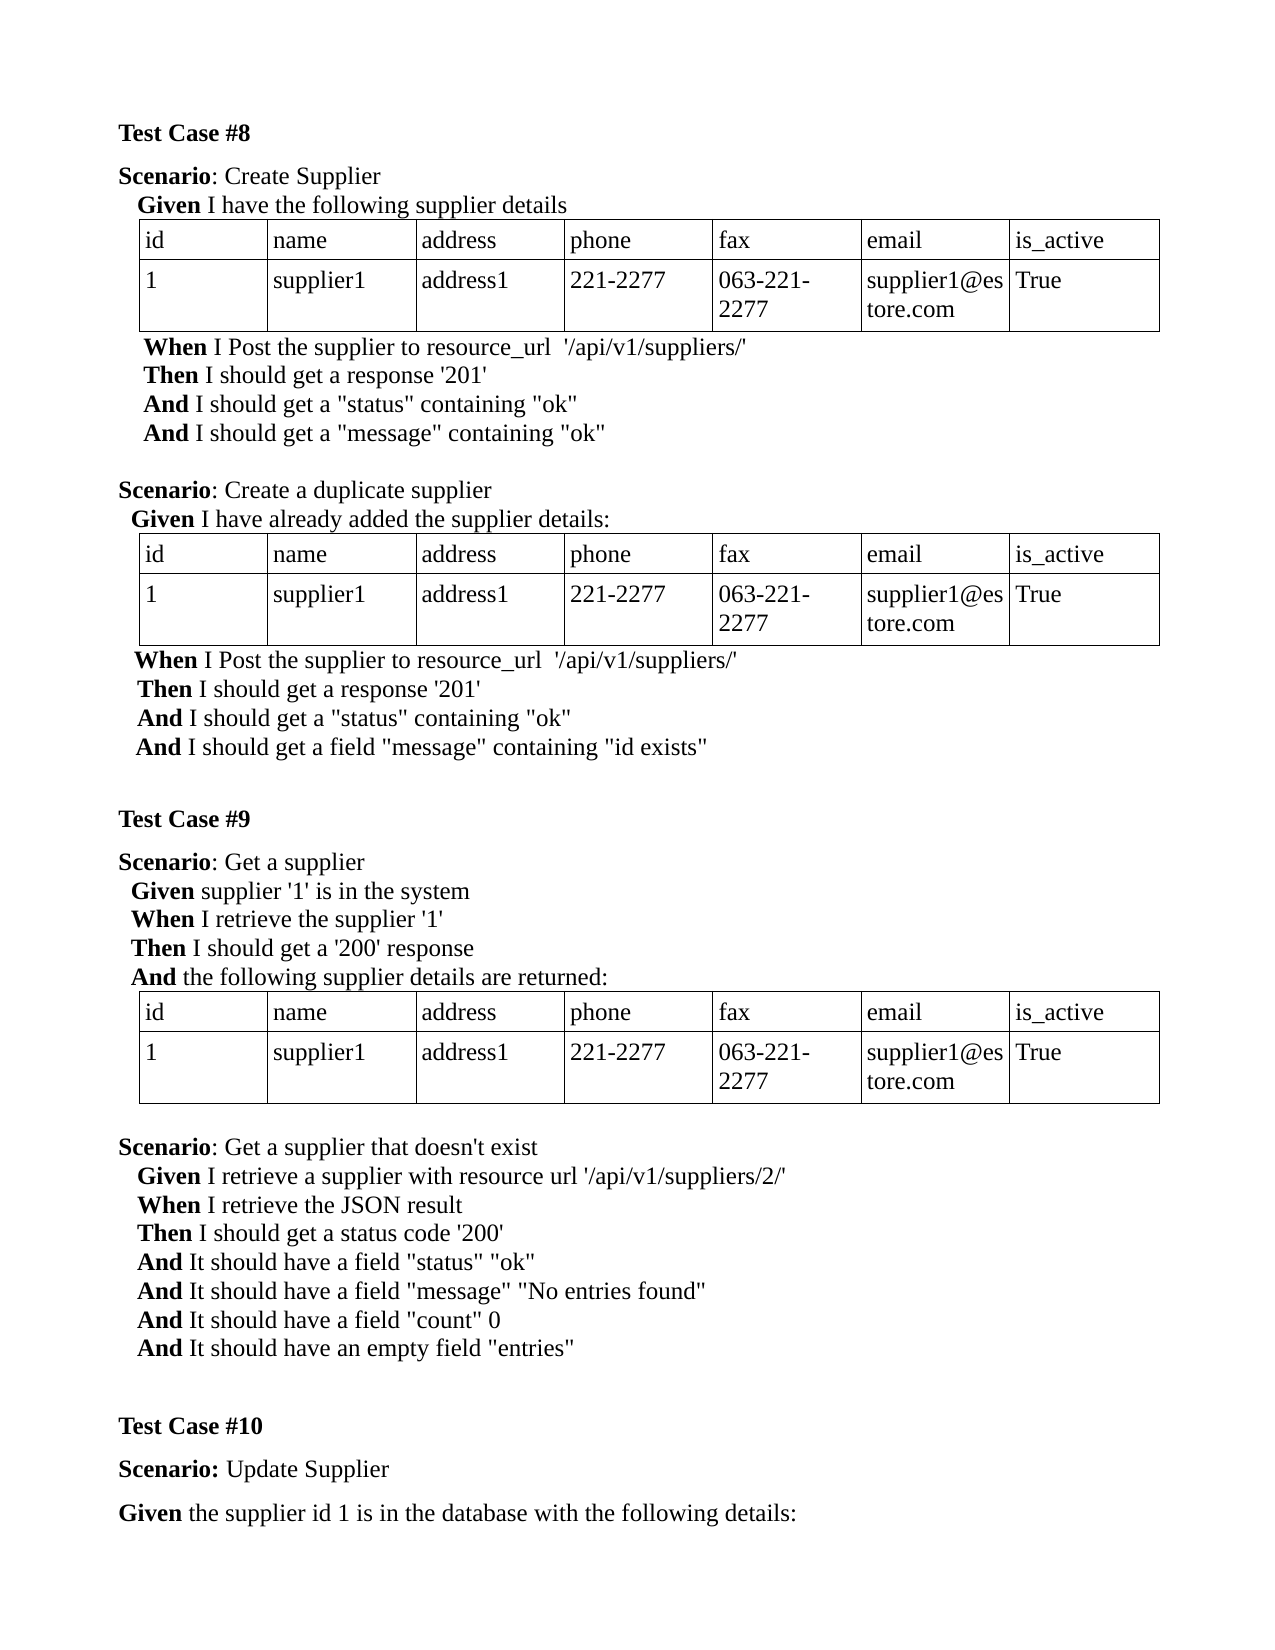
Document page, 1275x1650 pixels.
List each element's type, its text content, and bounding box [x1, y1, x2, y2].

table_cell 063-221-2277 [713, 260, 861, 331]
table_header address [417, 992, 564, 1031]
table_header is_active [1010, 534, 1159, 573]
table_header name [268, 220, 416, 259]
table_header email [862, 220, 1009, 259]
table_header id [140, 534, 267, 573]
table_cell 221-2277 [565, 260, 712, 331]
table_cell 1 [140, 1032, 267, 1103]
text Scenario: Get a supplier that doesn't exist [118, 1132, 1157, 1161]
text And It should have a field "count" 0 [118, 1305, 1157, 1333]
table_header id [140, 220, 267, 259]
table_header phone [565, 534, 712, 573]
table_cell supplier1 [268, 574, 416, 645]
table_cell True [1010, 1032, 1159, 1103]
table_header email [862, 534, 1009, 573]
text Test Case #8 [118, 118, 1157, 147]
table_cell address1 [417, 260, 564, 331]
table_header name [268, 992, 416, 1031]
table_cell 063-221-2277 [713, 574, 861, 645]
text Test Case #9 [118, 804, 1157, 832]
table_cell address1 [417, 1032, 564, 1103]
table_header id [140, 992, 267, 1031]
table_header name [268, 534, 416, 573]
table_cell 1 [140, 260, 267, 331]
table_cell True [1010, 574, 1159, 645]
table_cell 221-2277 [565, 1032, 712, 1103]
text Given the supplier id 1 is in the database with the following details: [118, 1498, 1157, 1527]
table_header fax [713, 220, 861, 259]
text Scenario: Create a duplicate supplier [118, 475, 1157, 504]
text When I Post the supplier to resource_url '/api/v1/suppliers/' [118, 645, 1157, 674]
text And It should have a field "message" "No entries found" [118, 1276, 1157, 1305]
text Given supplier '1' is in the system [118, 876, 1157, 904]
text When I retrieve the supplier '1' [118, 904, 1157, 933]
table_header fax [713, 534, 861, 573]
table_cell 221-2277 [565, 574, 712, 645]
text Scenario: Update Supplier [118, 1454, 1157, 1483]
text And I should get a "status" containing "ok" [118, 389, 1157, 418]
table_header is_active [1010, 992, 1159, 1031]
table_cell supplier1 [268, 1032, 416, 1103]
text And I should get a "message" containing "ok" [118, 418, 1157, 447]
table_header address [417, 220, 564, 259]
table_cell 063-221-2277 [713, 1032, 861, 1103]
text When I Post the supplier to resource_url '/api/v1/suppliers/' [118, 332, 1157, 360]
table_cell True [1010, 260, 1159, 331]
text And I should get a "status" containing "ok" [118, 703, 1157, 732]
text Then I should get a '200' response [118, 933, 1157, 962]
table_header phone [565, 220, 712, 259]
table_header is_active [1010, 220, 1159, 259]
table_header fax [713, 992, 861, 1031]
table_cell supplier1@estore.com [862, 574, 1009, 645]
text And I should get a field "message" containing "id exists" [118, 732, 1157, 760]
table_cell address1 [417, 574, 564, 645]
text Then I should get a status code '200' [118, 1218, 1157, 1247]
table_header phone [565, 992, 712, 1031]
table_cell supplier1@estore.com [862, 1032, 1009, 1103]
table_cell supplier1 [268, 260, 416, 331]
text Scenario: Create Supplier [118, 161, 1157, 190]
text Given I have already added the supplier details: [118, 504, 1157, 533]
table_header email [862, 992, 1009, 1031]
text Given I have the following supplier details [118, 190, 1157, 219]
table_cell 1 [140, 574, 267, 645]
text When I retrieve the JSON result [118, 1190, 1157, 1218]
table_cell supplier1@estore.com [862, 260, 1009, 331]
table_header address [417, 534, 564, 573]
text Scenario: Get a supplier [118, 847, 1157, 876]
text Given I retrieve a supplier with resource url '/api/v1/suppliers/2/' [118, 1161, 1157, 1190]
text Then I should get a response '201' [118, 360, 1157, 389]
text Test Case #10 [118, 1411, 1157, 1440]
text And the following supplier details are returned: [118, 962, 1157, 991]
text And It should have an empty field "entries" [118, 1333, 1157, 1362]
text Then I should get a response '201' [118, 674, 1157, 703]
text And It should have a field "status" "ok" [118, 1247, 1157, 1276]
